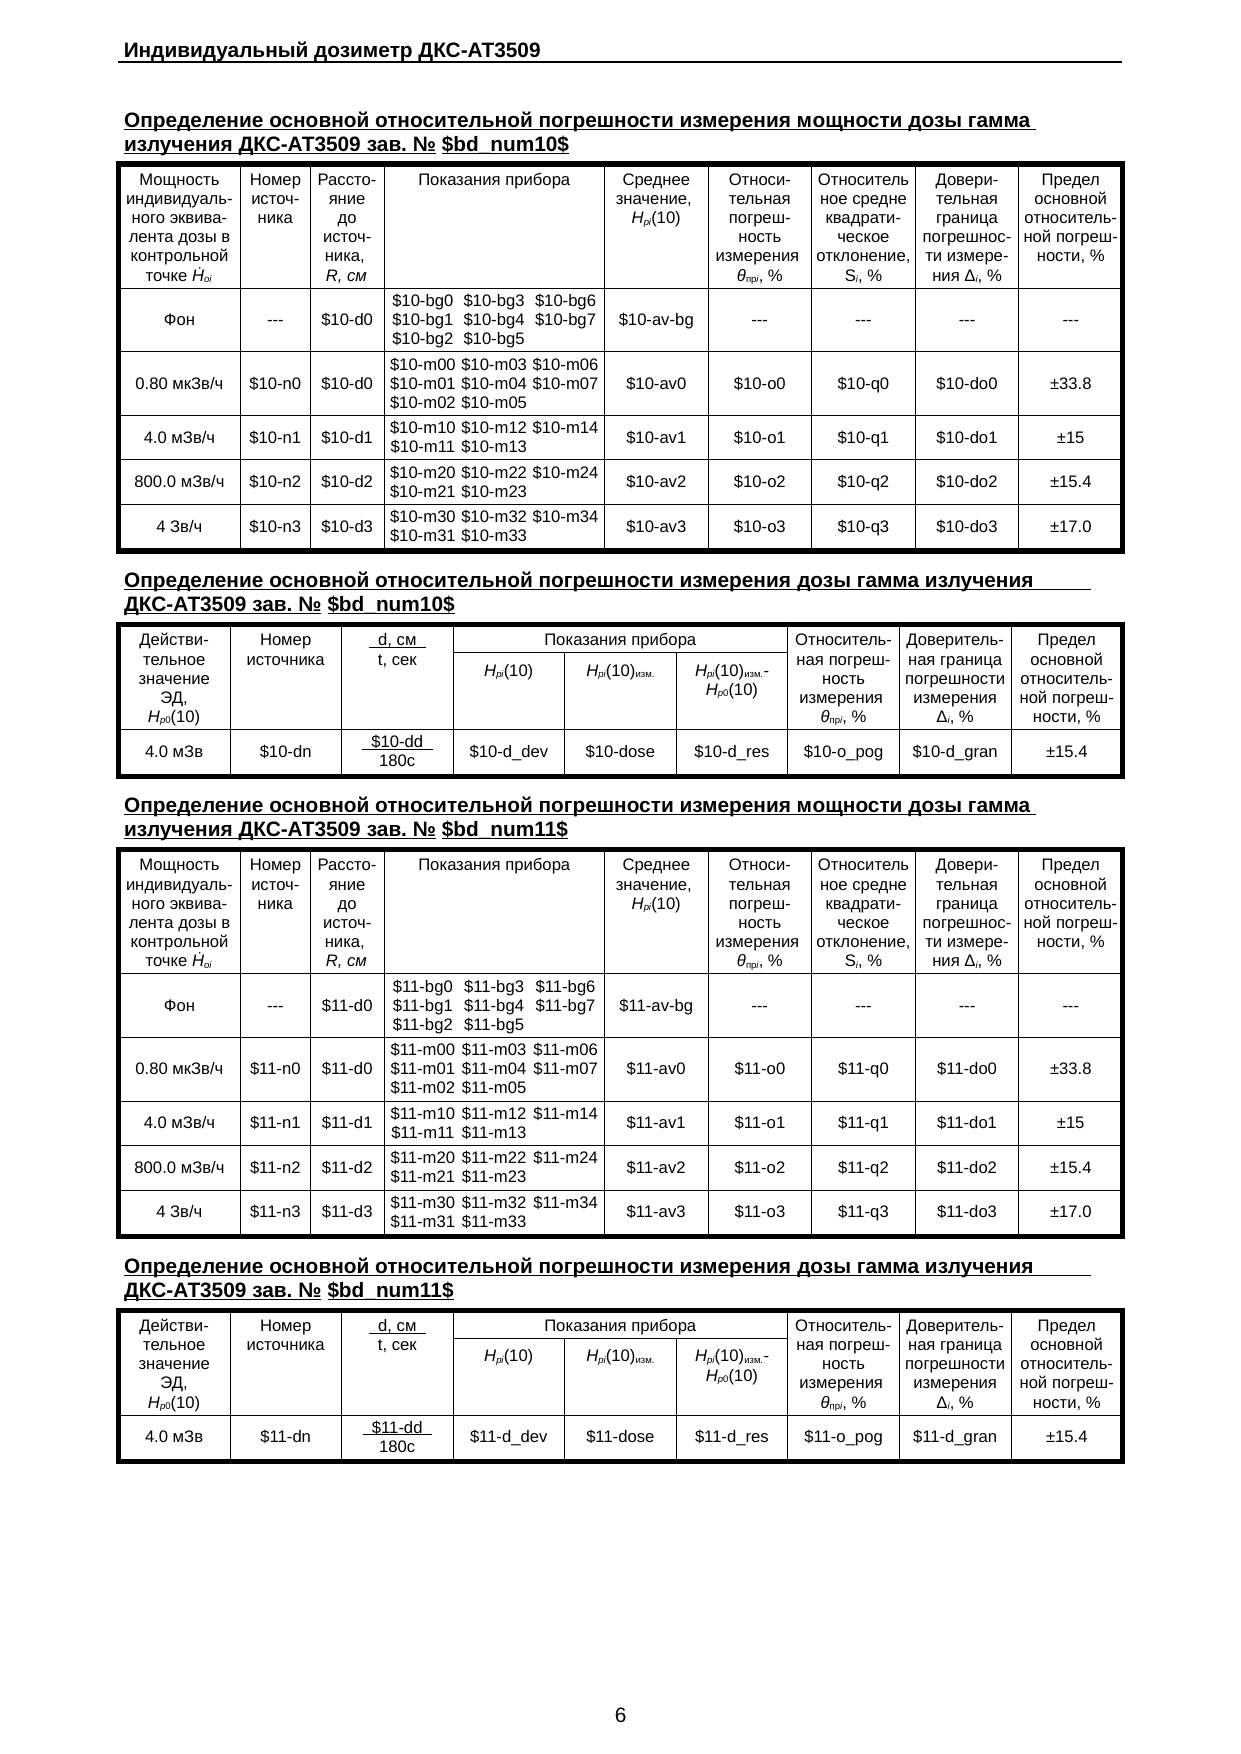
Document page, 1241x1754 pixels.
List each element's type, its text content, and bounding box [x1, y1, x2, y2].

table_cell $11-av0 [605, 1038, 708, 1101]
table_cell $11-do0 [916, 1038, 1018, 1101]
table_cell Довери-тельная граница погрешнос-ти измере-ния Δi, % [916, 167, 1018, 288]
table_cell Показания прибора [385, 852, 604, 973]
table_cell $10-n3 [241, 505, 310, 548]
table_cell $11-dd 180c [342, 1416, 453, 1459]
table_cell Hpi(10)изм.-Hp0(10) [677, 653, 787, 729]
table_cell $10-o_pog [788, 730, 899, 773]
table_cell $10-m10 $10-m11 $10-m12 $10-m13 $10-m14 [385, 416, 604, 459]
table_cell --- [916, 974, 1018, 1037]
table_cell Показания прибора [454, 627, 787, 652]
table_cell $11-do1 [916, 1102, 1018, 1145]
table_cell $11-do2 [916, 1146, 1018, 1189]
table_cell Номер источ-ника [241, 167, 310, 288]
table_cell Номер источ-ника [241, 852, 310, 973]
table_cell $10-dn [231, 730, 341, 773]
table_cell $11-n3 [241, 1191, 310, 1234]
table_cell 4.0 мЗв/ч [121, 416, 240, 459]
table_cell Hpi(10) [454, 653, 564, 729]
table_cell Hpi(10)изм. [565, 653, 676, 729]
table_cell $10-q0 [812, 352, 915, 415]
table_cell 4.0 мЗв [121, 1416, 230, 1459]
table_cell Hpi(10)изм. [565, 1339, 676, 1414]
table_cell $11-m00 $11-m01 $11-m02 $11-m03 $11-m04 $11-m05 $11-m06 $11-m07 [385, 1038, 604, 1101]
table_cell $10-d2 [311, 460, 384, 504]
table_cell --- [812, 974, 915, 1037]
table_cell $11-d2 [311, 1146, 384, 1189]
table_cell $10-d1 [311, 416, 384, 459]
table_cell Номер источника [231, 1313, 341, 1414]
table_cell Среднее значение, Hpi(10) [605, 852, 708, 973]
table_header Определение основной относительной погрешности измерения мощности дозы гамма излучения ДКС-АТ3509 зав. № $bd_num11$ [118, 779, 1122, 847]
table_header Определение основной относительной погрешности измерения мощности дозы гамма излучения ДКС-АТ3509 зав. № $bd_num10$ [118, 93, 1122, 161]
table_cell $11-n1 [241, 1102, 310, 1145]
table_cell $10-bg0 $10-bg1 $10-bg2 $10-bg3 $10-bg4 $10-bg5 $10-bg6 $10-bg7 [385, 289, 604, 351]
table_cell $10-m30 $10-m31 $10-m32 $10-m33 $10-m34 [385, 505, 604, 548]
table_cell 4 Зв/ч [121, 505, 240, 548]
table_cell d, см t, сек [342, 627, 453, 729]
table_cell Hpi(10) [454, 1339, 564, 1414]
table_cell $10-do3 [916, 505, 1018, 548]
table_cell $11-q2 [812, 1146, 915, 1189]
table_header Определение основной относительной погрешности измерения дозы гамма излучения ДКС-АТ3509 зав. № $bd_num10$ [118, 554, 1122, 622]
table_cell $11-do3 [916, 1191, 1018, 1234]
table_cell $10-av-bg [605, 289, 708, 351]
table_cell $10-m20 $10-m21 $10-m22 $10-m23 $10-m24 [385, 460, 604, 504]
table_cell --- [916, 289, 1018, 351]
table_cell $10-o2 [709, 460, 811, 504]
table_cell --- [709, 974, 811, 1037]
table_cell $11-o0 [709, 1038, 811, 1101]
table_cell $11-dn [231, 1416, 341, 1459]
table_cell $11-dose [565, 1416, 676, 1459]
table_cell $10-d_gran [900, 730, 1011, 773]
table_cell $10-d_res [677, 730, 787, 773]
table_cell $11-q0 [812, 1038, 915, 1101]
table_cell Номер источника [231, 627, 341, 729]
table_cell $11-d0 [311, 974, 384, 1037]
table_cell Среднее значение, Hpi(10) [605, 167, 708, 288]
table_cell ±17.0 [1019, 1191, 1120, 1234]
table_cell $11-av1 [605, 1102, 708, 1145]
table_cell --- [1019, 289, 1120, 351]
table_cell $10-dd 180c [342, 730, 453, 773]
table_cell 4.0 мЗв/ч [121, 1102, 240, 1145]
table_cell ±17.0 [1019, 505, 1120, 548]
table_cell $10-d_dev [454, 730, 564, 773]
table_cell $11-o2 [709, 1146, 811, 1189]
table_cell Доверитель-ная граница погрешности измерения Δi, % [900, 1313, 1011, 1414]
table_cell $10-d0 [311, 352, 384, 415]
table_cell 4.0 мЗв [121, 730, 230, 773]
table_cell Показания прибора [385, 167, 604, 288]
table_cell Рассто-яние до источ-ника, R, см [311, 167, 384, 288]
table_cell $11-av-bg [605, 974, 708, 1037]
table_cell --- [241, 974, 310, 1037]
table_cell $11-d3 [311, 1191, 384, 1234]
table_cell ±33.8 [1019, 352, 1120, 415]
table_cell $11-o_pog [788, 1416, 899, 1459]
table_cell $10-av3 [605, 505, 708, 548]
table_cell $10-o1 [709, 416, 811, 459]
table_cell $11-bg0 $11-bg1 $11-bg2 $11-bg3 $11-bg4 $11-bg5 $11-bg6 $11-bg7 [385, 974, 604, 1037]
table_cell $11-d1 [311, 1102, 384, 1145]
table_cell $10-n2 [241, 460, 310, 504]
table_cell $10-o0 [709, 352, 811, 415]
table_cell $11-d_res [677, 1416, 787, 1459]
table_cell $10-m00 $10-m01 $10-m02 $10-m03 $10-m04 $10-m05 $10-m06 $10-m07 [385, 352, 604, 415]
table_cell $11-d_dev [454, 1416, 564, 1459]
table_cell $10-q2 [812, 460, 915, 504]
table_cell --- [241, 289, 310, 351]
table_cell --- [709, 289, 811, 351]
table_cell ±15.4 [1012, 730, 1120, 773]
table_cell $10-q3 [812, 505, 915, 548]
table_cell $10-q1 [812, 416, 915, 459]
table_cell $10-av2 [605, 460, 708, 504]
table_cell $10-d0 [311, 289, 384, 351]
table_cell ±15.4 [1012, 1416, 1120, 1459]
table_cell $11-m30 $11-m31 $11-m32 $11-m33 $11-m34 [385, 1191, 604, 1234]
table_cell $11-o3 [709, 1191, 811, 1234]
table_cell ±15 [1019, 1102, 1120, 1145]
table_cell Мощность индивидуаль-ного эквива-лента дозы в контрольной точке Ḣoi [121, 852, 240, 973]
table_cell Относи-тельная погреш-ность измерения θпрi, % [709, 167, 811, 288]
table_cell Рассто-яние до источ-ника, R, см [311, 852, 384, 973]
table_cell ±15 [1019, 416, 1120, 459]
table_cell Довери-тельная граница погрешнос-ти измере-ния Δi, % [916, 852, 1018, 973]
table_cell $10-n1 [241, 416, 310, 459]
table_cell 800.0 мЗв/ч [121, 460, 240, 504]
table_cell $11-n0 [241, 1038, 310, 1101]
table_cell $10-av0 [605, 352, 708, 415]
table_cell 4 Зв/ч [121, 1191, 240, 1234]
table_cell Относительное средне квадрати-ческое отклонение, Si, % [812, 167, 915, 288]
table_cell Фон [121, 974, 240, 1037]
table_cell Показания прибора [454, 1313, 787, 1338]
table_cell Мощность индивидуаль-ного эквива-лента дозы в контрольной точке Ḣoi [121, 167, 240, 288]
table_cell ±15.4 [1019, 1146, 1120, 1189]
table_cell $10-n0 [241, 352, 310, 415]
table_header Определение основной относительной погрешности измерения дозы гамма излучения ДКС-АТ3509 зав. № $bd_num11$ [118, 1239, 1122, 1307]
table_cell $11-d0 [311, 1038, 384, 1101]
table_cell Предел основной относитель-ной погреш-ности, % [1012, 1313, 1120, 1414]
table_cell $11-q1 [812, 1102, 915, 1145]
table_cell Предел основной относитель-ной погреш-ности, % [1019, 852, 1120, 973]
table_cell $11-d_gran [900, 1416, 1011, 1459]
table_cell $11-n2 [241, 1146, 310, 1189]
table_cell d, см t, сек [342, 1313, 453, 1414]
table_cell Относитель-ная погреш-ность измерения θпрi, % [788, 1313, 899, 1414]
table_cell Доверитель-ная граница погрешности измерения Δi, % [900, 627, 1011, 729]
table_cell ±15.4 [1019, 460, 1120, 504]
table_cell $10-dose [565, 730, 676, 773]
table_cell 0.80 мкЗв/ч [121, 1038, 240, 1101]
table_cell Действи-тельное значение ЭД, Hp0(10) [121, 627, 230, 729]
table_cell $11-av3 [605, 1191, 708, 1234]
table_cell $11-o1 [709, 1102, 811, 1145]
table_cell ±33.8 [1019, 1038, 1120, 1101]
table_cell $11-av2 [605, 1146, 708, 1189]
table_cell $11-q3 [812, 1191, 915, 1234]
table_cell $11-m20 $11-m21 $11-m22 $11-m23 $11-m24 [385, 1146, 604, 1189]
table_cell --- [812, 289, 915, 351]
table_cell $10-do0 [916, 352, 1018, 415]
table_cell Предел основной относитель-ной погреш-ности, % [1019, 167, 1120, 288]
table_cell $11-m10 $11-m11 $11-m12 $11-m13 $11-m14 [385, 1102, 604, 1145]
table_cell 0.80 мкЗв/ч [121, 352, 240, 415]
table_cell Относительное средне квадрати-ческое отклонение, Si, % [812, 852, 915, 973]
table_cell Относи-тельная погреш-ность измерения θпрi, % [709, 852, 811, 973]
table_cell $10-av1 [605, 416, 708, 459]
table_cell $10-d3 [311, 505, 384, 548]
table_cell --- [1019, 974, 1120, 1037]
table_cell Предел основной относитель-ной погреш-ности, % [1012, 627, 1120, 729]
table_cell $10-do2 [916, 460, 1018, 504]
table_cell $10-o3 [709, 505, 811, 548]
table_cell 800.0 мЗв/ч [121, 1146, 240, 1189]
table_cell Действи-тельное значение ЭД, Hp0(10) [121, 1313, 230, 1414]
table_cell Фон [121, 289, 240, 351]
table_cell Относитель-ная погреш-ность измерения θпрi, % [788, 627, 899, 729]
table_cell $10-do1 [916, 416, 1018, 459]
table_cell Hpi(10)изм.-Hp0(10) [677, 1339, 787, 1414]
